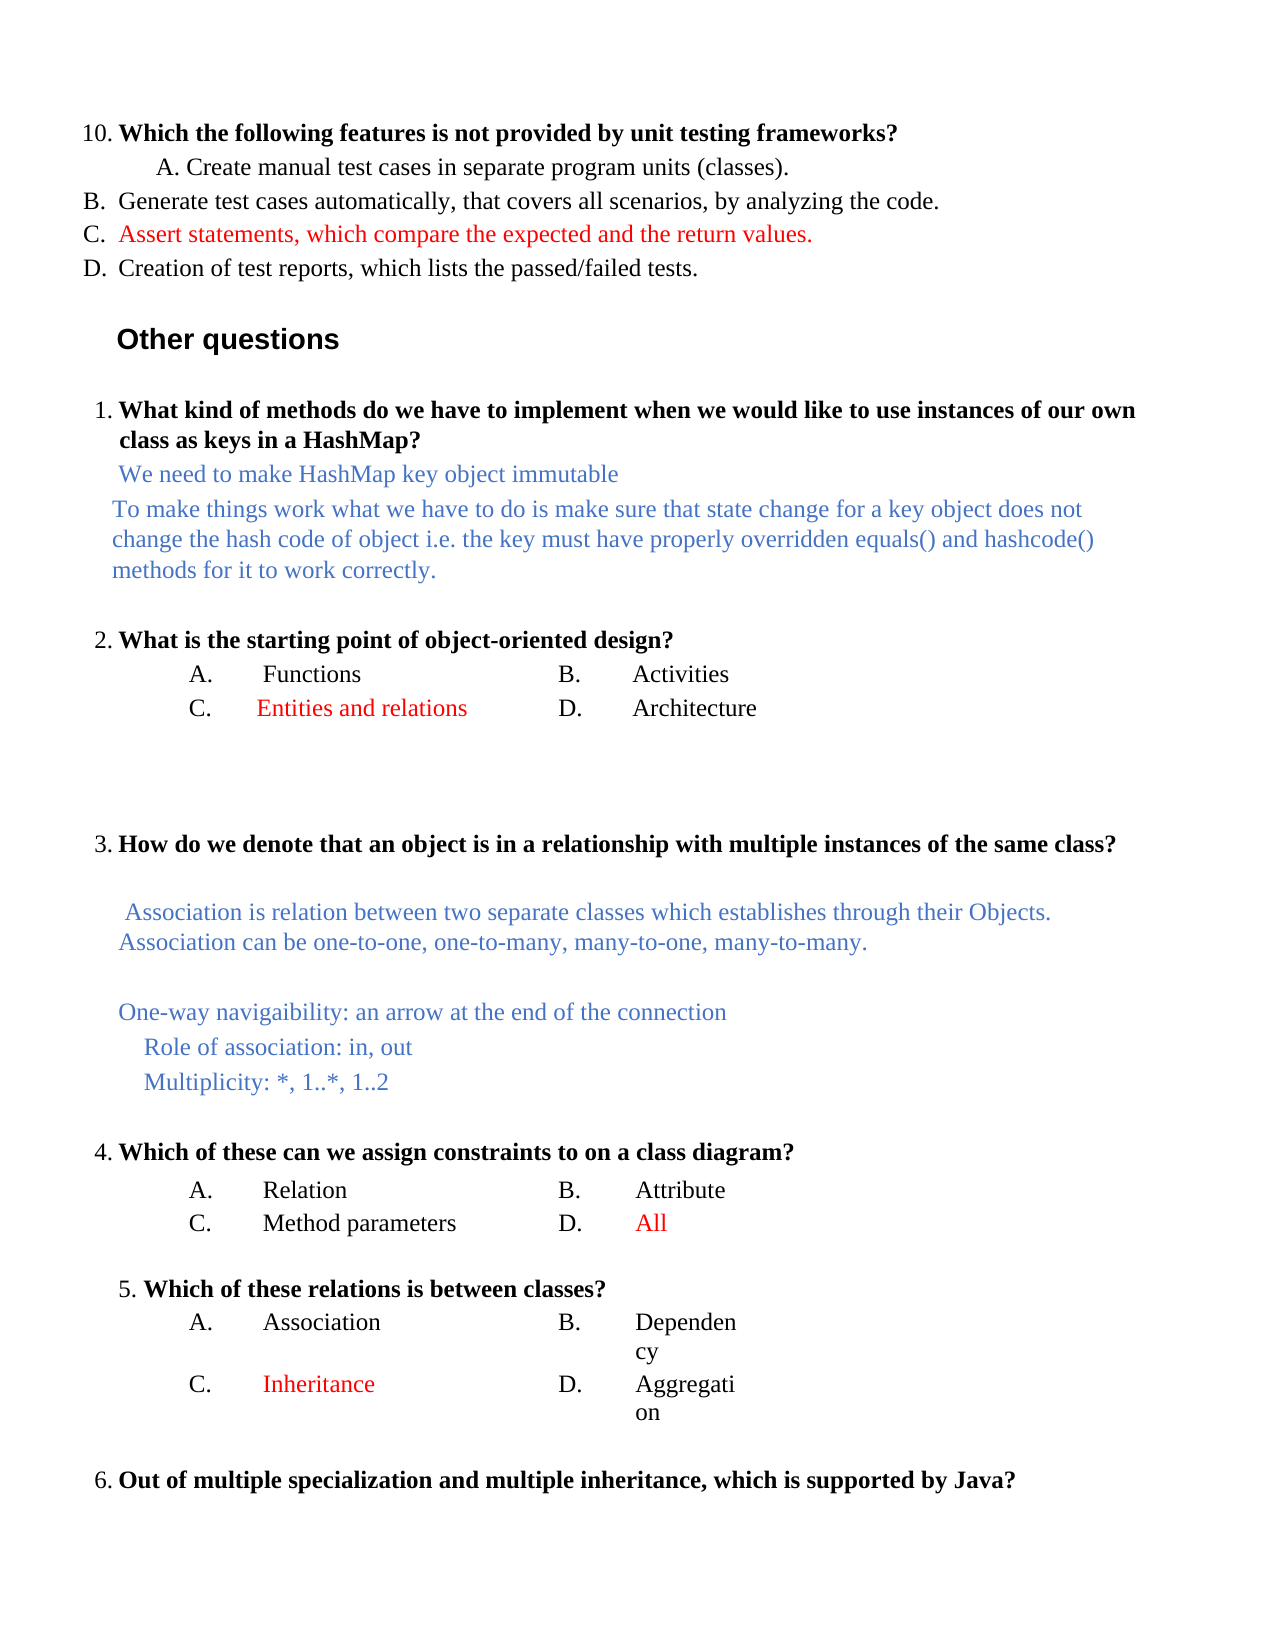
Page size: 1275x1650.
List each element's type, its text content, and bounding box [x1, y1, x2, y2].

table_cell C. Inheritance D. [107, 1365, 624, 1426]
text C. Entities and relations D. Architecture [118, 693, 1153, 722]
text A. Create manual test cases in separate program units (classes). [156, 152, 1153, 181]
table_header Attribute [624, 1171, 755, 1204]
text We need to make HashMap key object immutable [118, 459, 1153, 487]
list How do we denote that an object is in a relationship with multiple instances of the same class? [94, 829, 1153, 858]
subtitle Other questions [116, 322, 1153, 355]
table_cell Dependency [624, 1303, 755, 1364]
list Assert statements, which compare the expected and the return values. [83, 219, 1153, 248]
table_cell C. Method parameters D. 5. Which of these relations is between classes? [107, 1204, 624, 1303]
table_cell Aggregation [624, 1365, 755, 1426]
list What is the starting point of object-oriented design? [94, 625, 1153, 654]
list Which the following features is not provided by unit testing frameworks? [82, 118, 1153, 147]
text  Multiplicity: *, 1..*, 1..2 [118, 1067, 1153, 1096]
text One-way navigaibility: an arrow at the end of the connection [118, 997, 1153, 1026]
list Which of these can we assign constraints to on a class diagram? [94, 1137, 1153, 1166]
list Creation of test reports, which lists the passed/failed tests. [83, 253, 1153, 282]
table_cell All [624, 1204, 755, 1303]
text To make things work what we have to do is make sure that state change for a key object does not change the hash code of object i.e. the key must have properly overridden equals() and hashcode() methods for it to work correctly. [112, 494, 1153, 584]
list What kind of methods do we have to implement when we would like to use instances of our own class as keys in a HashMap? [94, 395, 1153, 454]
text  Role of association: in, out [118, 1032, 1153, 1061]
text Association is relation between two separate classes which establishes through their Objects. Association can be one-to-one, one-to-many, many-to-one, many-to-many. [118, 897, 1153, 956]
table_cell A. Association B. [107, 1303, 624, 1364]
text A. Functions B. Activities [118, 659, 1153, 688]
list Generate test cases automatically, that covers all scenarios, by analyzing the code. [83, 186, 1153, 214]
list Out of multiple specialization and multiple inheritance, which is supported by Java? [94, 1465, 1153, 1494]
table_header A. Relation B. [107, 1171, 624, 1204]
